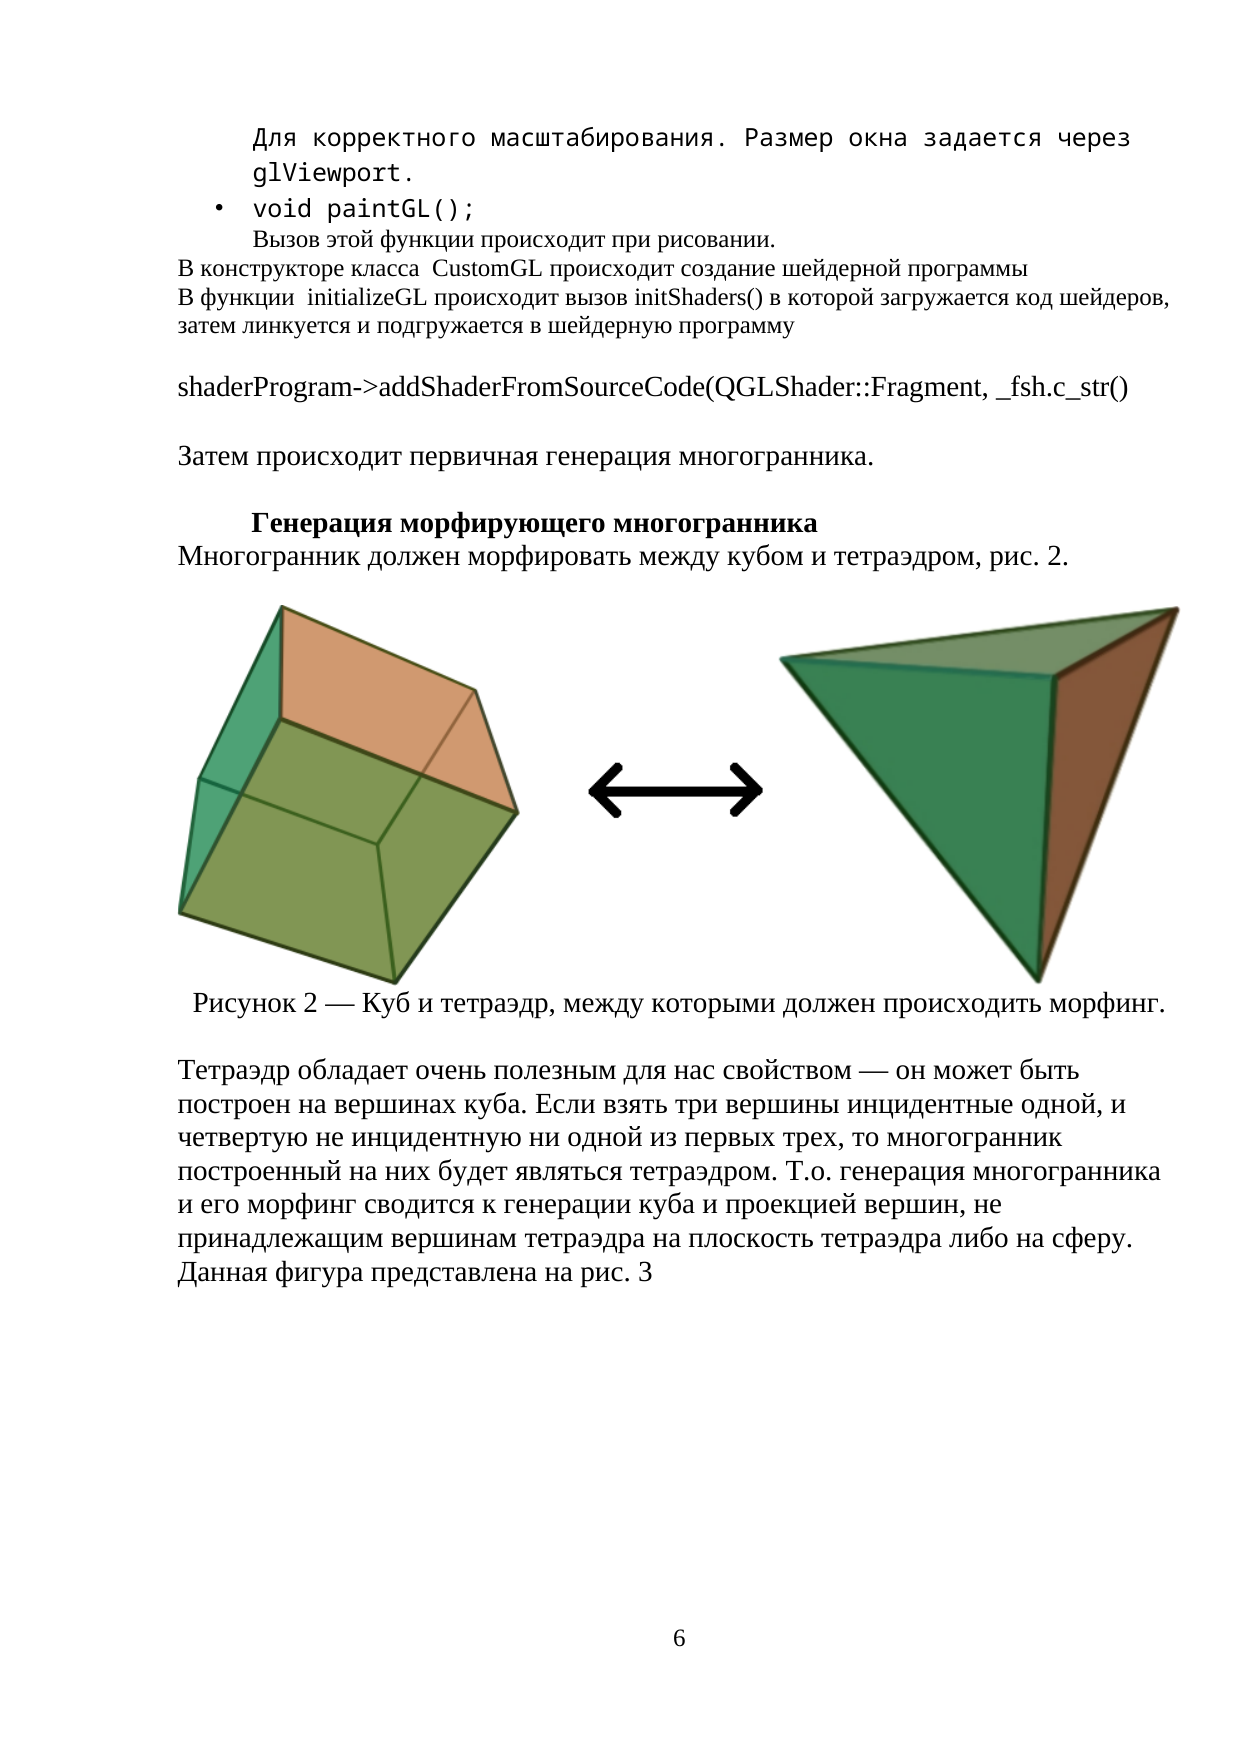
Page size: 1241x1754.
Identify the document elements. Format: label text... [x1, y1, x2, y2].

text Данная фигура представлена на рис. 3 [177, 1254, 1181, 1287]
text Многогранник должен морфировать между кубом и тетраэдром, рис. 2. [177, 538, 1181, 572]
list Для корректного масштабирования. Размер окна задается через glViewport. [215, 118, 1181, 189]
text Тетраэдр обладает очень полезным для нас свойством — он может быть построен на вершинах куба. Если взять три вершины инцидентные одной, и четвертую не инцидентную ни одной из первых трех, то многогранник построенный на них будет являться тетраэдром. Т.о. генерация многогранника и его морфинг сводится к генерации куба и проекцией вершин, не принадлежащим вершинам тетраэдра на плоскость тетраэдра либо на сферу. [177, 1052, 1181, 1254]
text shaderProgram->addShaderFromSourceCode(QGLShader::Fragment, _fsh.c_str() [177, 368, 1181, 403]
text Генерация морфирующего многогранника [177, 505, 1181, 538]
text В функции initializeGL происходит вызов initShaders() в которой загружается код шейдеров, затем линкуется и подгружается в шейдерную программу [177, 282, 1181, 339]
text Рисунок 2 — Куб и тетраэдр, между которыми должен происходить морфинг. [177, 986, 1181, 1019]
list Вызов этой функции происходит при рисовании. [215, 224, 1181, 253]
text Затем происходит первичная генерация многогранника. [177, 438, 1181, 471]
text В конструкторе класса CustomGL происходит создание шейдерной программы [177, 253, 1181, 282]
picture [177, 605, 1182, 986]
list void paintGL(); [215, 189, 1181, 224]
